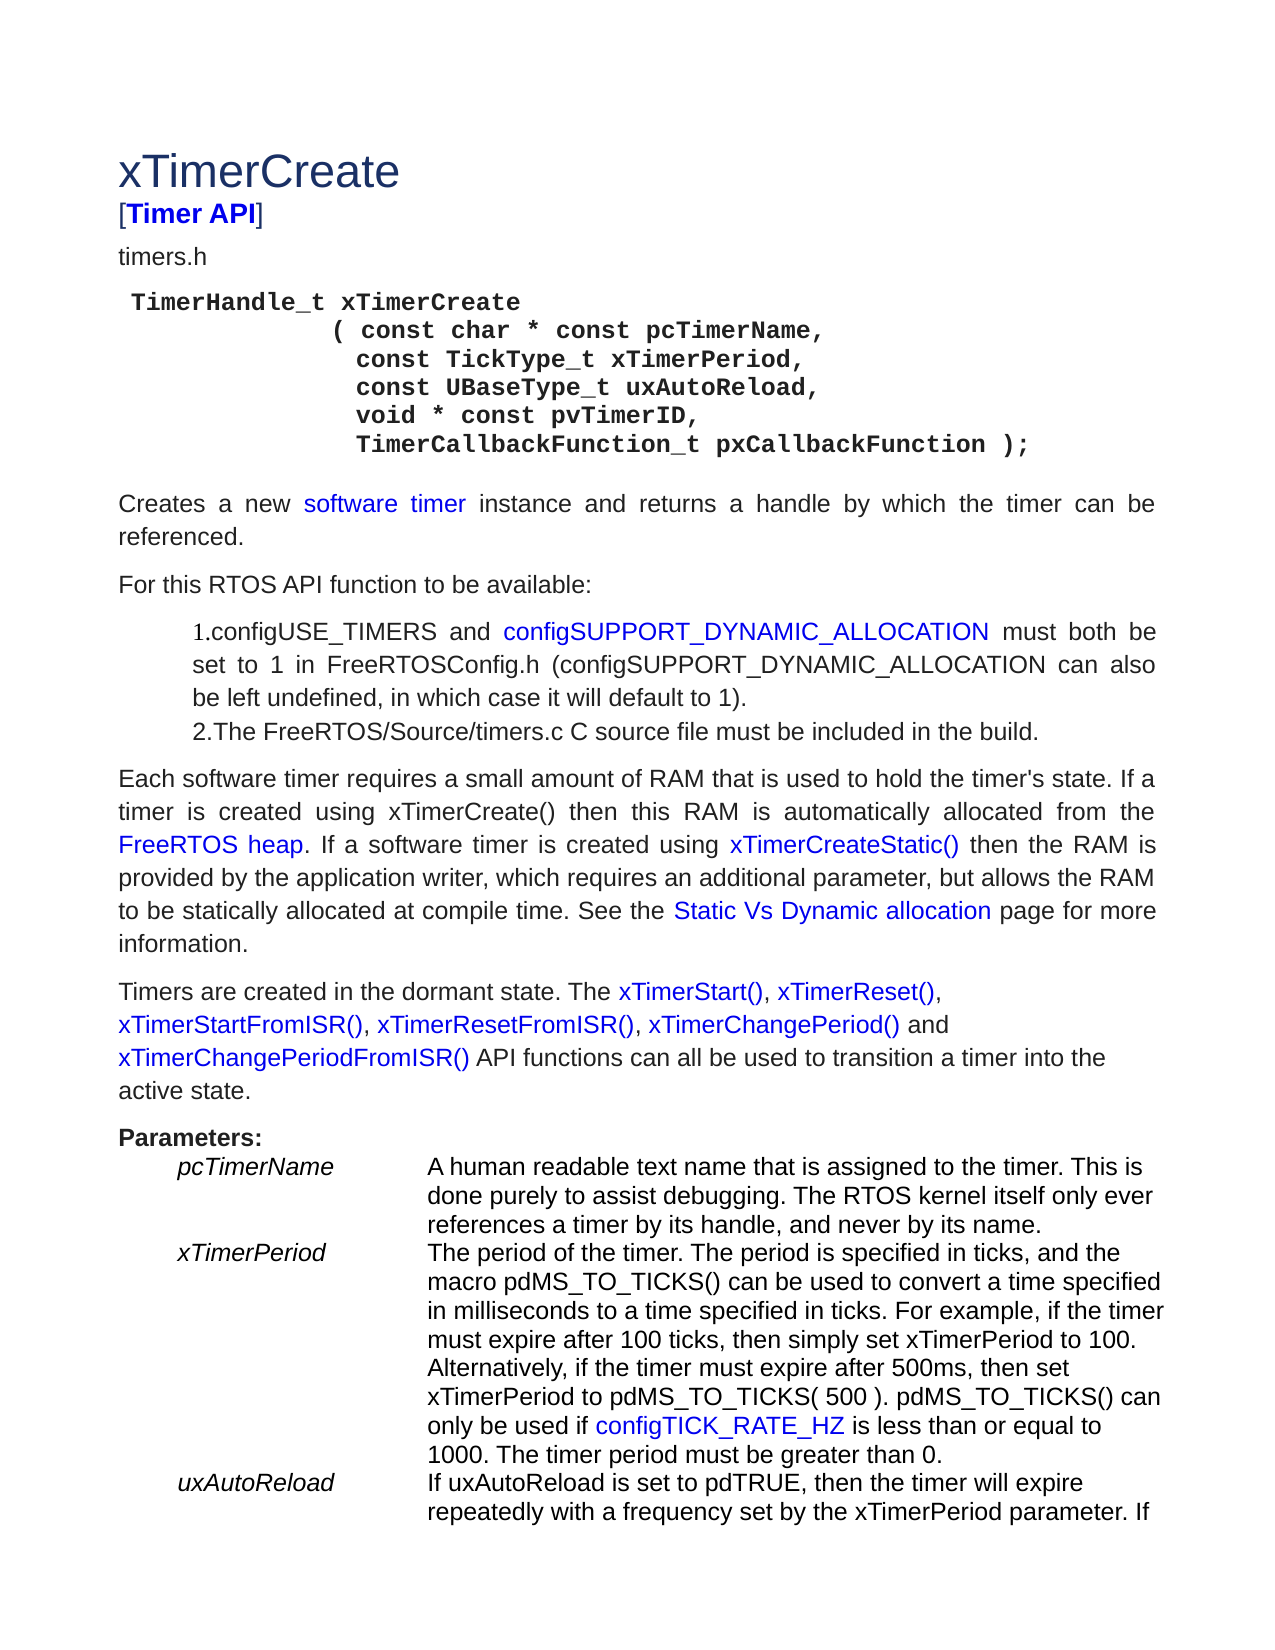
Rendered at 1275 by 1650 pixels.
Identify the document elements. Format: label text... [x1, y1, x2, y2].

table_cell If uxAutoReload is set to pdTRUE, then the timer will expire repeatedly with a frequency set by the xTimerPeriod parameter. If [427, 1469, 1165, 1526]
table_header pcTimerName [177, 1152, 427, 1238]
text Creates a new software timer instance and returns a handle by which the timer can be referenced. [118, 489, 1157, 551]
table_cell The period of the timer. The period is specified in ticks, and the macro pdMS_TO_TICKS() can be used to convert a time specified in milliseconds to a time specified in ticks. For example, if the timer must expire after 100 ticks, then simply set xTimerPeriod to 100. Alternatively, if the timer must expire after 500ms, then set xTimerPeriod to pdMS_TO_TICKS( 500 ). pdMS_TO_TICKS() can only be used if configTICK_RATE_HZ is less than or equal to 1000. The timer period must be greater than 0. [427, 1239, 1165, 1468]
table_cell xTimerPeriod [177, 1239, 427, 1468]
list configUSE_TIMERS and configSUPPORT_DYNAMIC_ALLOCATION must both be set to 1 in FreeRTOSConfig.h (configSUPPORT_DYNAMIC_ALLOCATION can also be left undefined, in which case it will default to 1). [118, 617, 1157, 712]
text const TickType_t xTimerPeriod, [118, 346, 1157, 374]
text const UBaseType_t uxAutoReload, [118, 374, 1157, 403]
table_header A human readable text name that is assigned to the timer. This is done purely to assist debugging. The RTOS kernel itself only ever references a timer by its handle, and never by its name. [427, 1152, 1165, 1238]
subtitle Parameters: [118, 1123, 1157, 1152]
text timers.h [118, 242, 1157, 271]
text For this RTOS API function to be available: [118, 570, 1157, 598]
list The FreeRTOS/Source/timers.c C source file must be included in the build. [118, 716, 1157, 745]
text TimerHandle_t xTimerCreate [118, 289, 1157, 318]
text void * const pvTimerID, [118, 403, 1157, 431]
text ( const char * const pcTimerName, [118, 318, 1157, 346]
table_cell uxAutoReload [177, 1469, 427, 1526]
text Each software timer requires a small amount of RAM that is used to hold the timer's state. If a timer is created using xTimerCreate() then this RAM is automatically allocated from the FreeRTOS heap. If a software timer is created using xTimerCreateStatic() then the RAM is provided by the application writer, which requires an additional parameter, but allows the RAM to be statically allocated at compile time. See the Static Vs Dynamic allocation page for more information. [118, 764, 1157, 958]
subtitle xTimerCreate [Timer API] [118, 143, 1157, 229]
text TimerCallbackFunction_t pxCallbackFunction ); [118, 431, 1157, 459]
text Timers are created in the dormant state. The xTimerStart(), xTimerReset(), xTimerStartFromISR(), xTimerResetFromISR(), xTimerChangePeriod() and xTimerChangePeriodFromISR() API functions can all be used to transition a timer into the active state. [118, 977, 1157, 1104]
